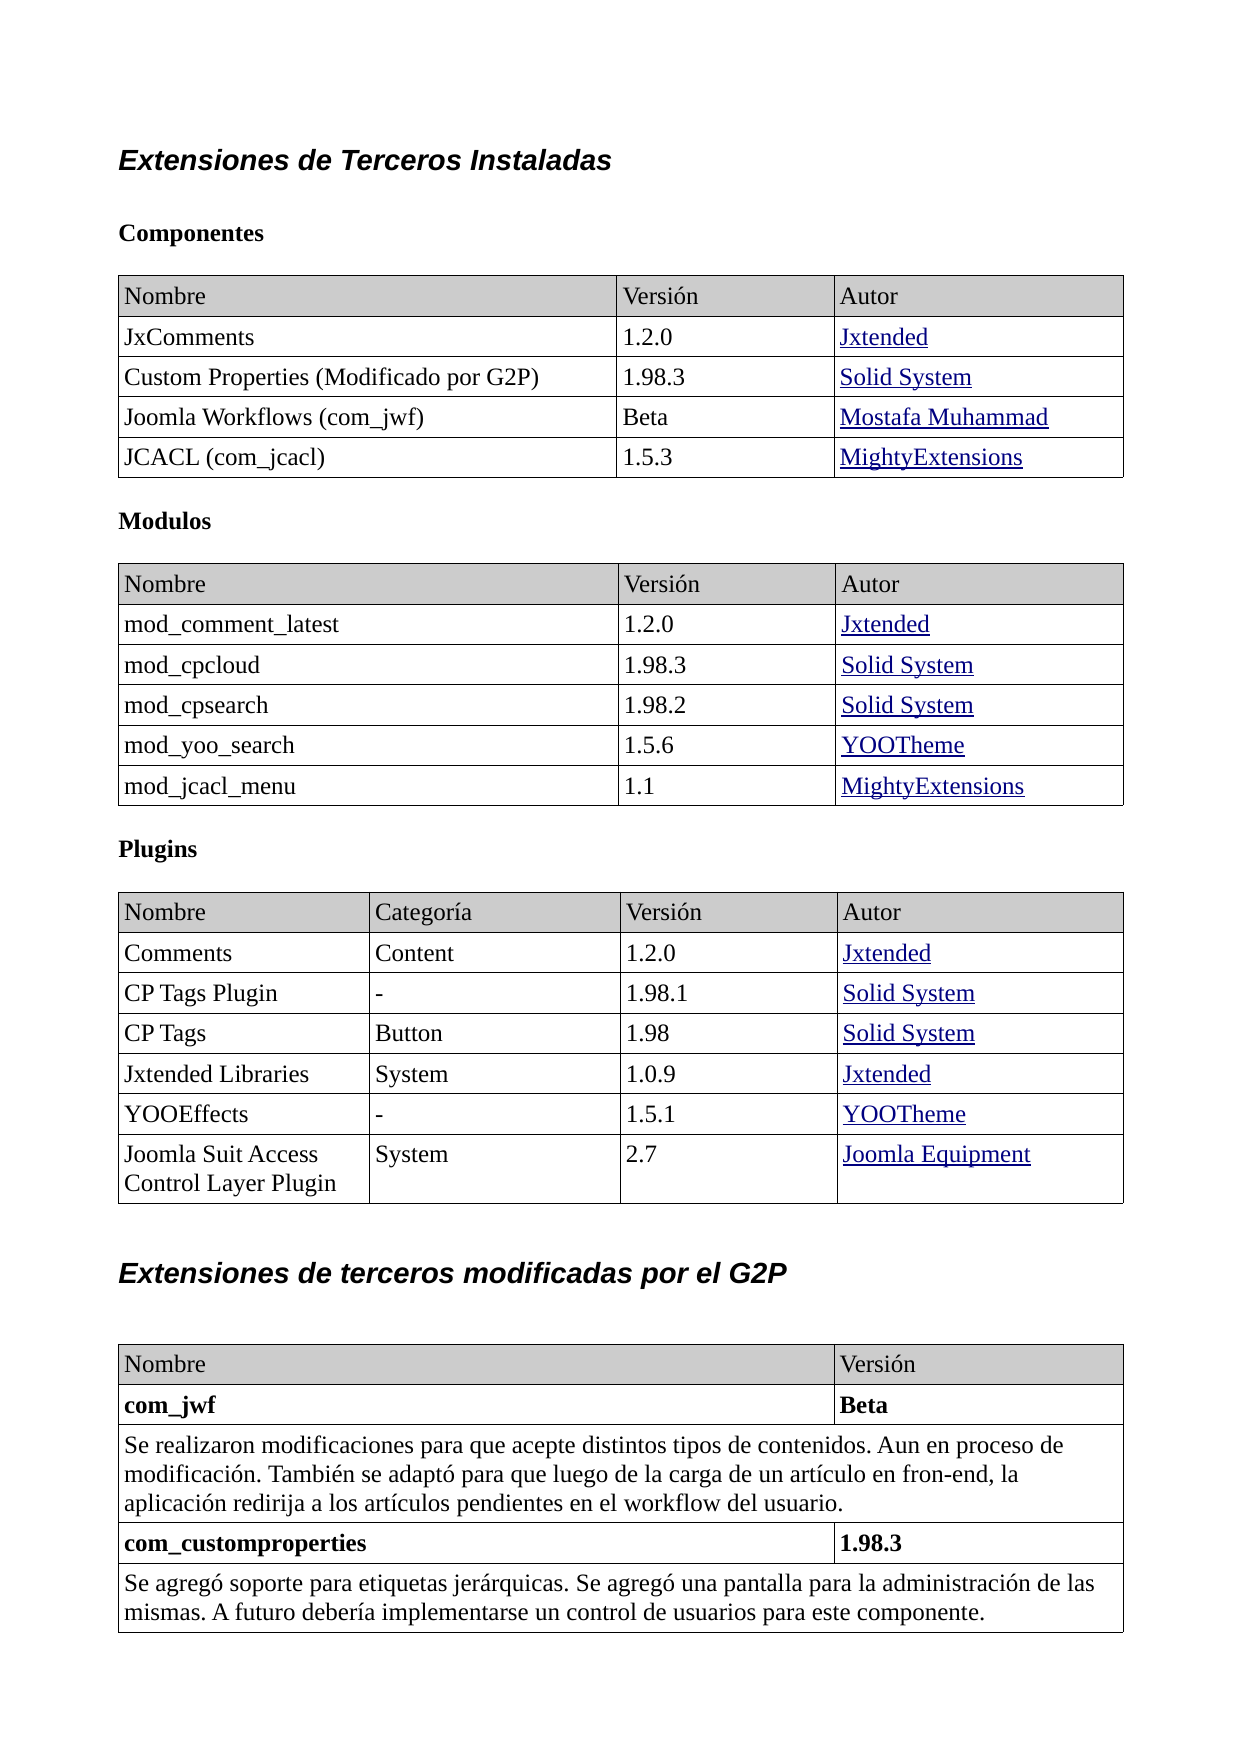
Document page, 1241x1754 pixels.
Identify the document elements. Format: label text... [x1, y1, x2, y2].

table_cell Beta [617, 397, 834, 437]
table_cell JCACL (com_jcacl) [119, 438, 616, 477]
table_cell 1.5.6 [619, 726, 835, 765]
table_cell Solid System [838, 1014, 1123, 1053]
table_cell Button [370, 1014, 620, 1053]
table_header Nombre [119, 1345, 834, 1384]
table_cell CP Tags Plugin [119, 973, 369, 1012]
table_cell 1.1 [619, 766, 835, 805]
table_cell 1.98.2 [619, 685, 835, 724]
table_cell Joomla Equipment [838, 1135, 1123, 1202]
table_cell MightyExtensions [835, 438, 1123, 477]
table_cell System [370, 1135, 620, 1202]
table_cell 2.7 [621, 1135, 837, 1202]
table_cell YOOTheme [836, 726, 1123, 765]
table_cell Solid System [836, 645, 1123, 684]
table_cell mod_comment_latest [119, 605, 618, 644]
table_cell Jxtended [836, 605, 1123, 644]
table_cell YOOTheme [838, 1094, 1123, 1133]
text Componentes [118, 218, 1122, 247]
table_cell Mostafa Muhammad [835, 397, 1123, 437]
table_cell CP Tags [119, 1014, 369, 1053]
table_cell mod_yoo_search [119, 726, 618, 765]
table_cell Solid System [836, 685, 1123, 724]
table_header Versión [621, 893, 837, 932]
table_cell Solid System [838, 973, 1123, 1012]
table_cell 1.98.3 [619, 645, 835, 684]
table_cell Custom Properties (Modificado por G2P) [119, 357, 616, 396]
table_cell Solid System [835, 357, 1123, 396]
table_header com_customproperties [119, 1523, 834, 1562]
table_cell mod_cpsearch [119, 685, 618, 724]
table_header Categoría [370, 893, 620, 932]
table_cell 1.0.9 [621, 1054, 837, 1093]
text Plugins [118, 834, 1122, 863]
table_cell YOOEffects [119, 1094, 369, 1133]
table_header Nombre [119, 276, 616, 316]
table_cell 1.98.1 [621, 973, 837, 1012]
table_cell Jxtended [835, 317, 1123, 356]
table_cell Se realizaron modificaciones para que acepte distintos tipos de contenidos. Aun en proceso de modificación. También se adaptó para que luego de la carga de un artículo en fron-end, la aplicación redirija a los artículos pendientes en el workflow del usuario. [119, 1425, 1123, 1522]
table_cell Jxtended Libraries [119, 1054, 369, 1093]
table_cell Jxtended [838, 1054, 1123, 1093]
table_header 1.98.3 [835, 1523, 1123, 1562]
table_cell Comments [119, 933, 369, 972]
table_cell Se agregó soporte para etiquetas jerárquicas. Se agregó una pantalla para la administración de las mismas. A futuro debería implementarse un control de usuarios para este componente. [119, 1564, 1123, 1632]
table_header Autor [836, 564, 1123, 604]
table_cell MightyExtensions [836, 766, 1123, 805]
table_header Nombre [119, 893, 369, 932]
table_header Versión [619, 564, 835, 604]
table_cell 1.2.0 [617, 317, 834, 356]
table_header Nombre [119, 564, 618, 604]
table_cell Content [370, 933, 620, 972]
table_cell com_jwf [119, 1385, 834, 1424]
table_header Autor [835, 276, 1123, 316]
table_cell 1.98.3 [617, 357, 834, 396]
table_cell 1.5.1 [621, 1094, 837, 1133]
table_cell 1.5.3 [617, 438, 834, 477]
table_cell Joomla Workflows (com_jwf) [119, 397, 616, 437]
table_cell 1.2.0 [621, 933, 837, 972]
table_cell Joomla Suit Access Control Layer Plugin [119, 1135, 369, 1202]
table_cell Beta [835, 1385, 1123, 1424]
table_cell 1.2.0 [619, 605, 835, 644]
table_header Versión [835, 1345, 1123, 1384]
table_cell 1.98 [621, 1014, 837, 1053]
table_cell JxComments [119, 317, 616, 356]
subtitle Extensiones de terceros modificadas por el G2P [118, 1256, 1122, 1290]
table_cell System [370, 1054, 620, 1093]
table_header Autor [838, 893, 1123, 932]
subtitle Extensiones de Terceros Instaladas [118, 143, 1122, 177]
table_cell mod_jcacl_menu [119, 766, 618, 805]
text Modulos [118, 506, 1122, 534]
table_cell - [370, 1094, 620, 1133]
table_header Versión [617, 276, 834, 316]
table_cell mod_cpcloud [119, 645, 618, 684]
table_cell - [370, 973, 620, 1012]
table_cell Jxtended [838, 933, 1123, 972]
